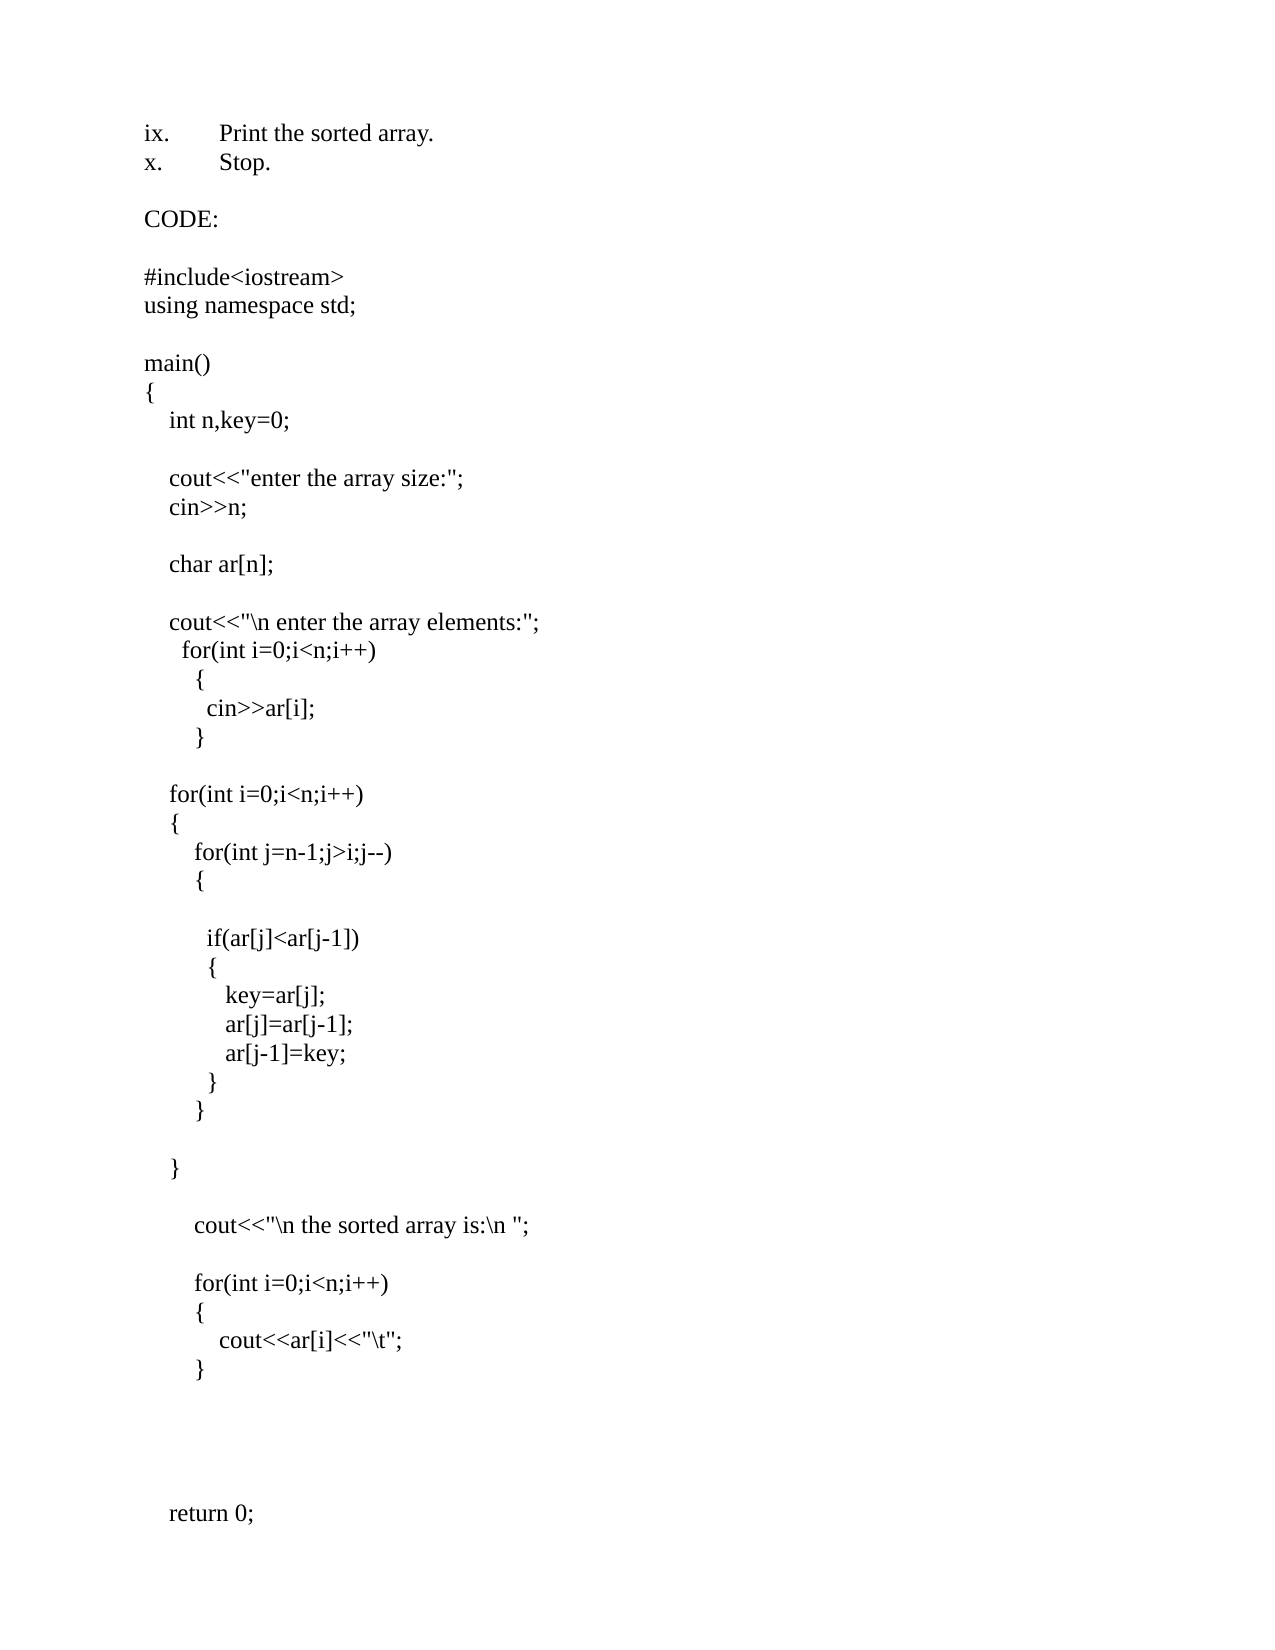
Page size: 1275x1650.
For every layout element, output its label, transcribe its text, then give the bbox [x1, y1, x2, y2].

text #include<iostream> [144, 262, 1157, 291]
text cout<<"enter the array size:"; [144, 463, 1157, 492]
text { [144, 664, 1157, 693]
list Stop. [144, 147, 1157, 176]
text for(int i=0;i<n;i++) [144, 636, 1157, 664]
text int n,key=0; [144, 406, 1157, 434]
text for(int j=n-1;j>i;j--) [144, 837, 1157, 866]
text for(int i=0;i<n;i++) [144, 1268, 1157, 1297]
text { [144, 952, 1157, 981]
text } [144, 1096, 1157, 1124]
text for(int i=0;i<n;i++) [144, 779, 1157, 808]
text key=ar[j]; [144, 981, 1157, 1009]
text } [144, 1153, 1157, 1182]
text CODE: [144, 204, 1157, 233]
text cin>>ar[i]; [144, 693, 1157, 722]
text using namespace std; [144, 291, 1157, 319]
text } [144, 1354, 1157, 1383]
text char ar[n]; [144, 549, 1157, 578]
text { [144, 1297, 1157, 1326]
list Print the sorted array. [144, 118, 1157, 147]
text } [144, 1067, 1157, 1096]
text cin>>n; [144, 492, 1157, 521]
text { [144, 808, 1157, 837]
text main() [144, 348, 1157, 377]
text } [144, 722, 1157, 751]
text { [144, 866, 1157, 894]
text if(ar[j]<ar[j-1]) [144, 923, 1157, 952]
text cout<<"\n the sorted array is:\n "; [144, 1211, 1157, 1239]
text cout<<ar[i]<<"\t"; [144, 1326, 1157, 1354]
text cout<<"\n enter the array elements:"; [144, 607, 1157, 636]
text ar[j-1]=key; [144, 1038, 1157, 1067]
text { [144, 377, 1157, 406]
text ar[j]=ar[j-1]; [144, 1009, 1157, 1038]
text return 0; [144, 1498, 1157, 1527]
